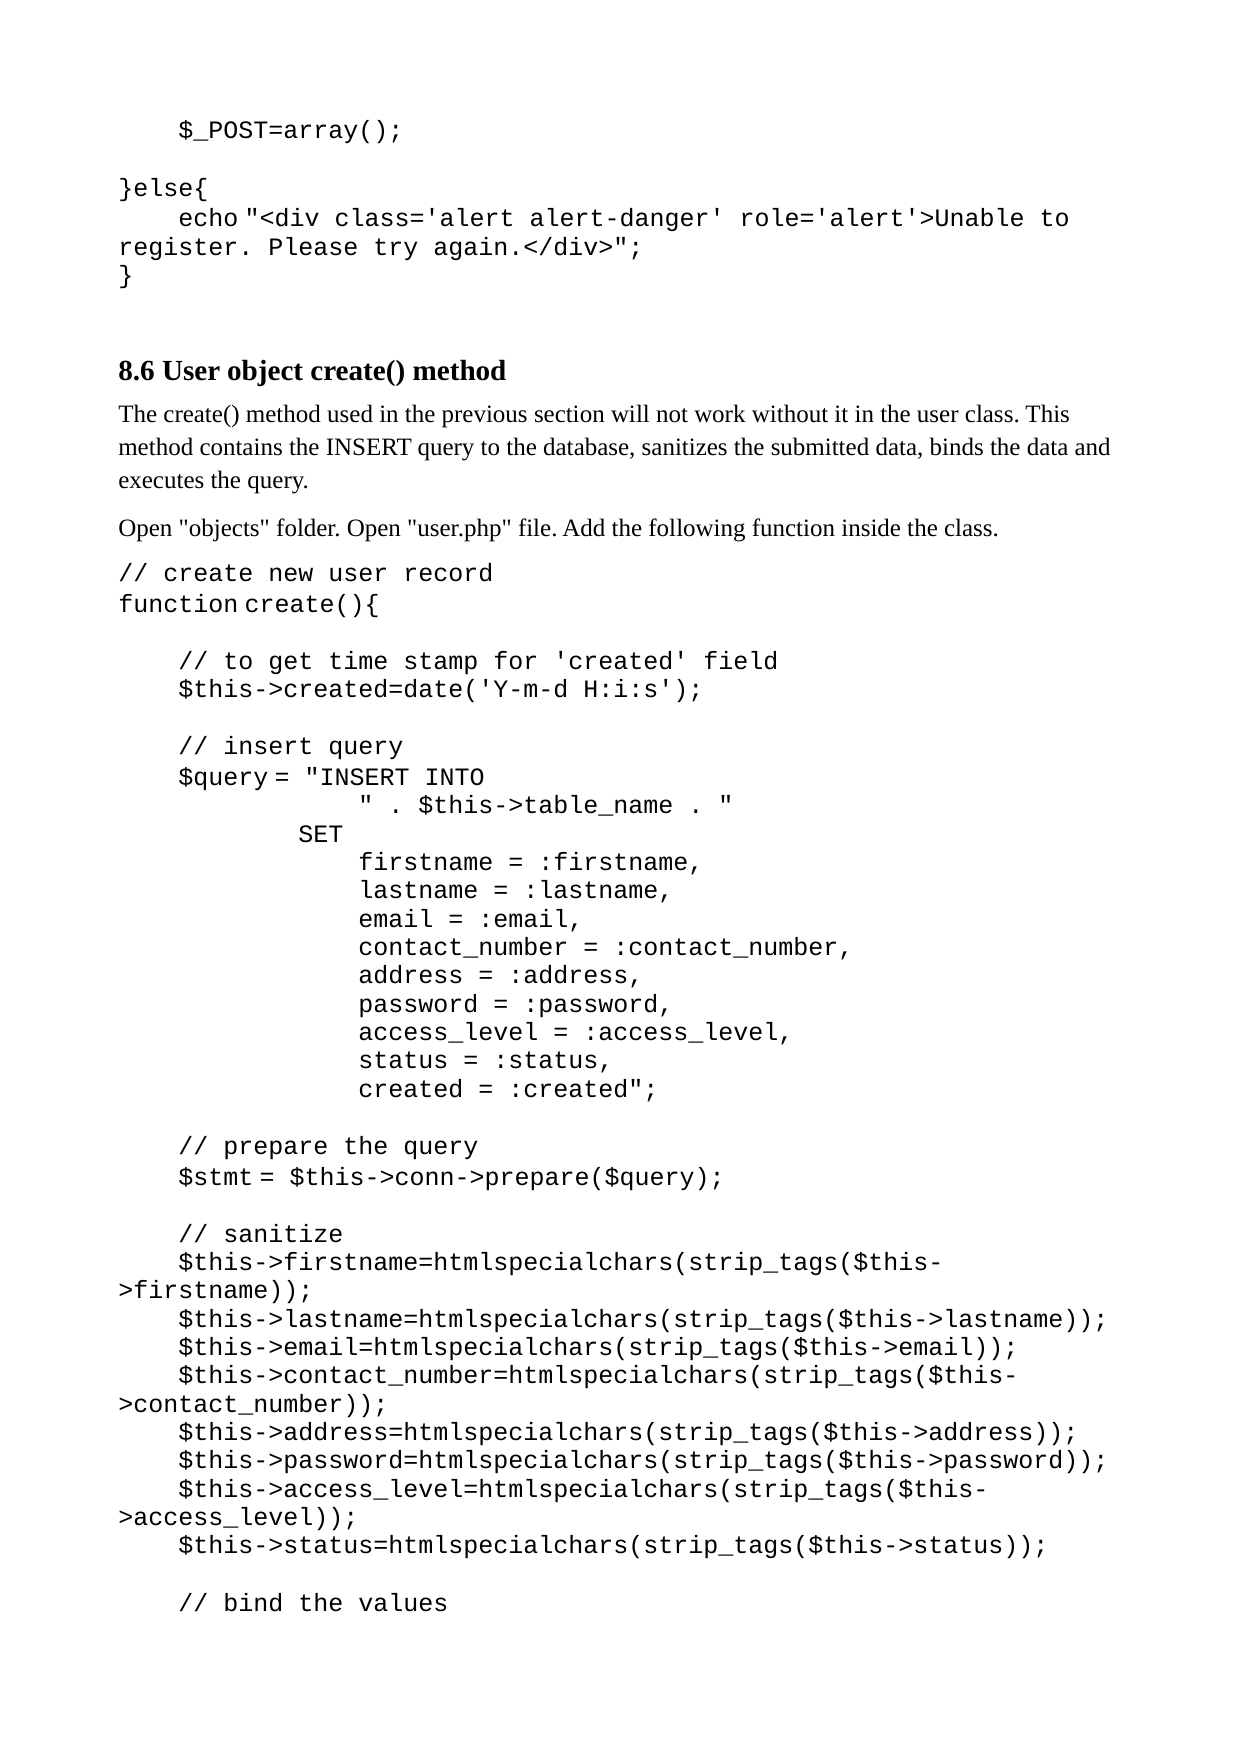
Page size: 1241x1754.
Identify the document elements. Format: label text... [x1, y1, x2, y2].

subtitle 8.6 User object create() method [118, 353, 1122, 387]
table_header $_POST=array(); }else{ echo "<div class='alert alert-danger' role='alert'>Unable to register. Please try again.</div>"; } [118, 118, 1122, 291]
text The create() method used in the previous section will not work without it in the user class. This method contains the INSERT query to the database, sanitizes the submitted data, binds the data and executes the query. [118, 399, 1122, 494]
table_header // create new user record function create(){ // to get time stamp for 'created' field $this->created=date('Y-m-d H:i:s'); // insert query $query = "INSERT INTO " . $this->table_name . " SET firstname = :firstname, lastname = :lastname, email = :email, contact_number = :contact_number, address = :address, password = :password, access_level = :access_level, status = :status, created = :created"; // prepare the query $stmt = $this->conn->prepare($query); // sanitize $this->firstname=htmlspecialchars(strip_tags($this->firstname)); $this->lastname=htmlspecialchars(strip_tags($this->lastname)); $this->email=htmlspecialchars(strip_tags($this->email)); $this->contact_number=htmlspecialchars(strip_tags($this->contact_number)); $this->address=htmlspecialchars(strip_tags($this->address)); $this->password=htmlspecialchars(strip_tags($this->password)); $this->access_level=htmlspecialchars(strip_tags($this->access_level)); $this->status=htmlspecialchars(strip_tags($this->status)); // bind the values [118, 561, 1122, 1618]
text Open "objects" folder. Open "user.php" file. Add the following function inside the class. [118, 513, 1122, 542]
